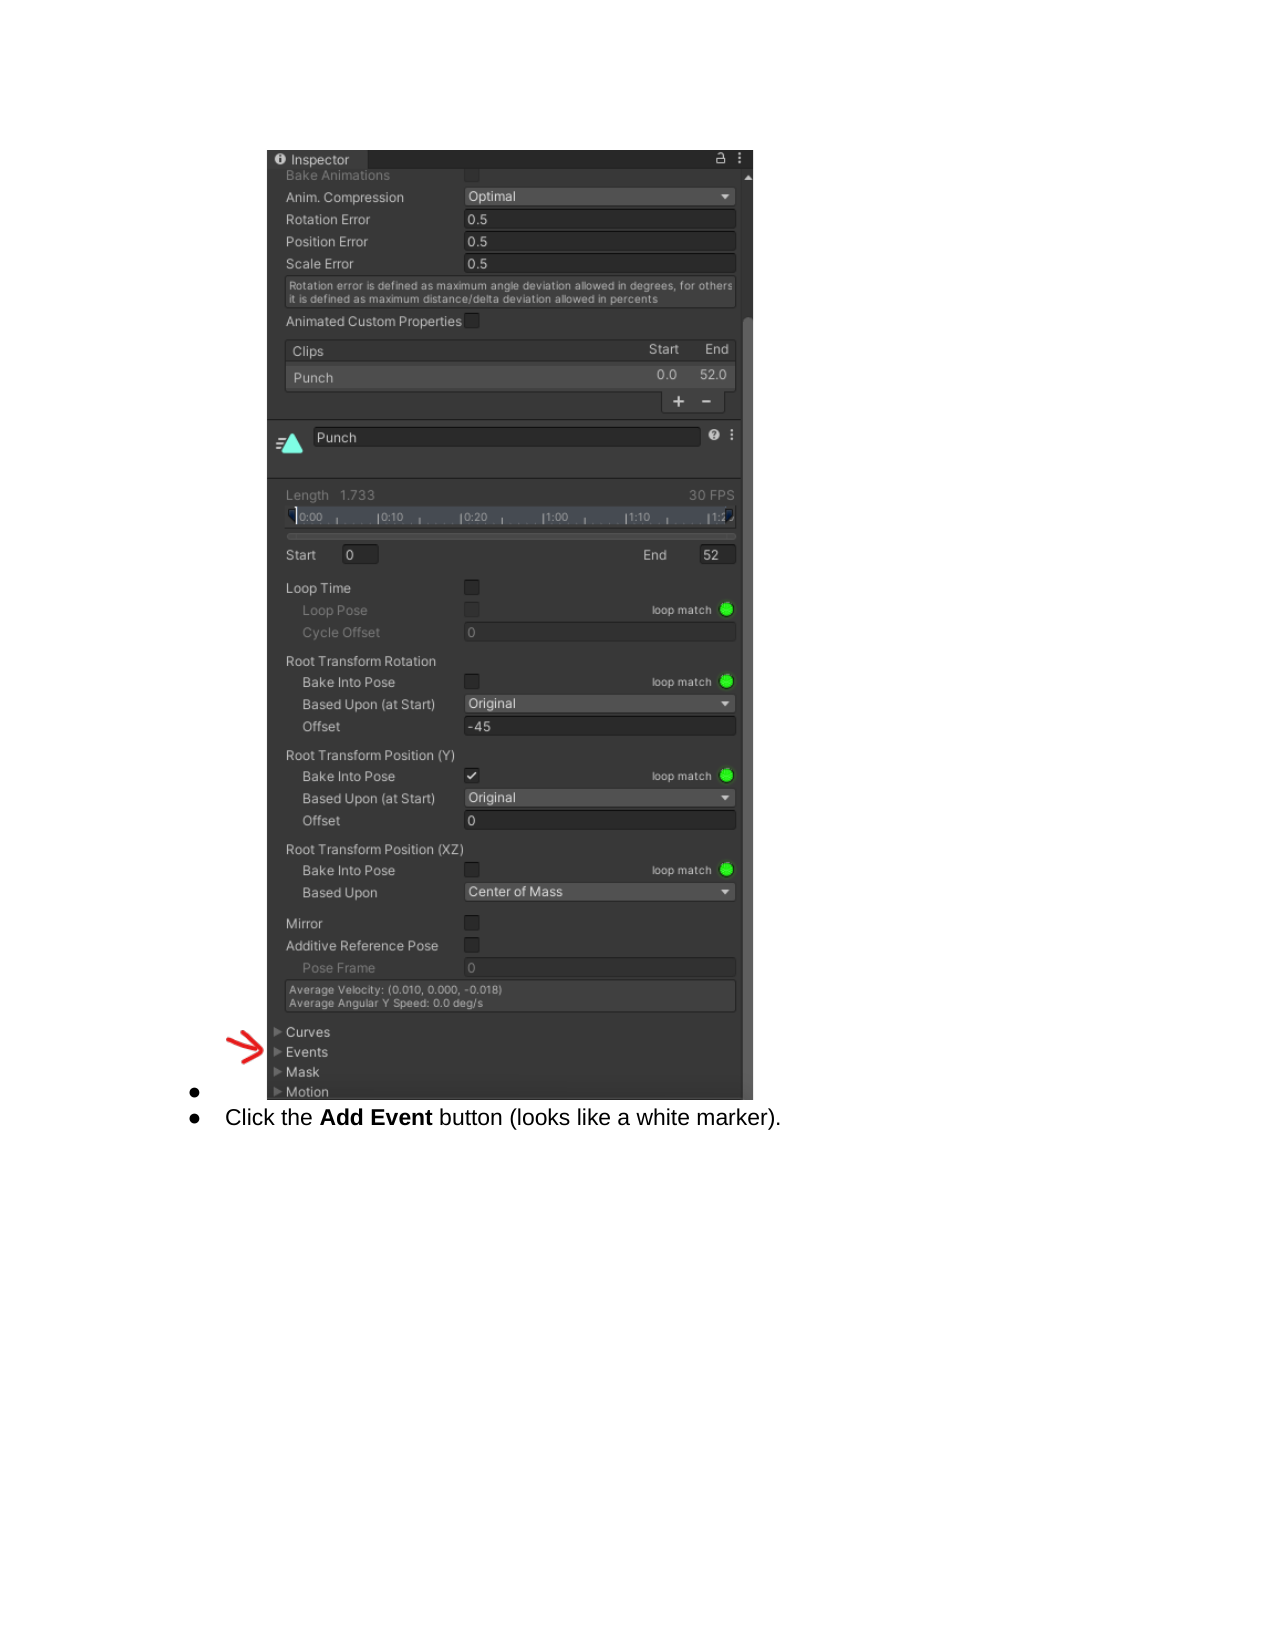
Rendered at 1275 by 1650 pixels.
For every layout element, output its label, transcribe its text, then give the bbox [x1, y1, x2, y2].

list Click the Add Event button (looks like a white marker). [187, 1104, 1125, 1130]
picture [225, 150, 754, 1100]
